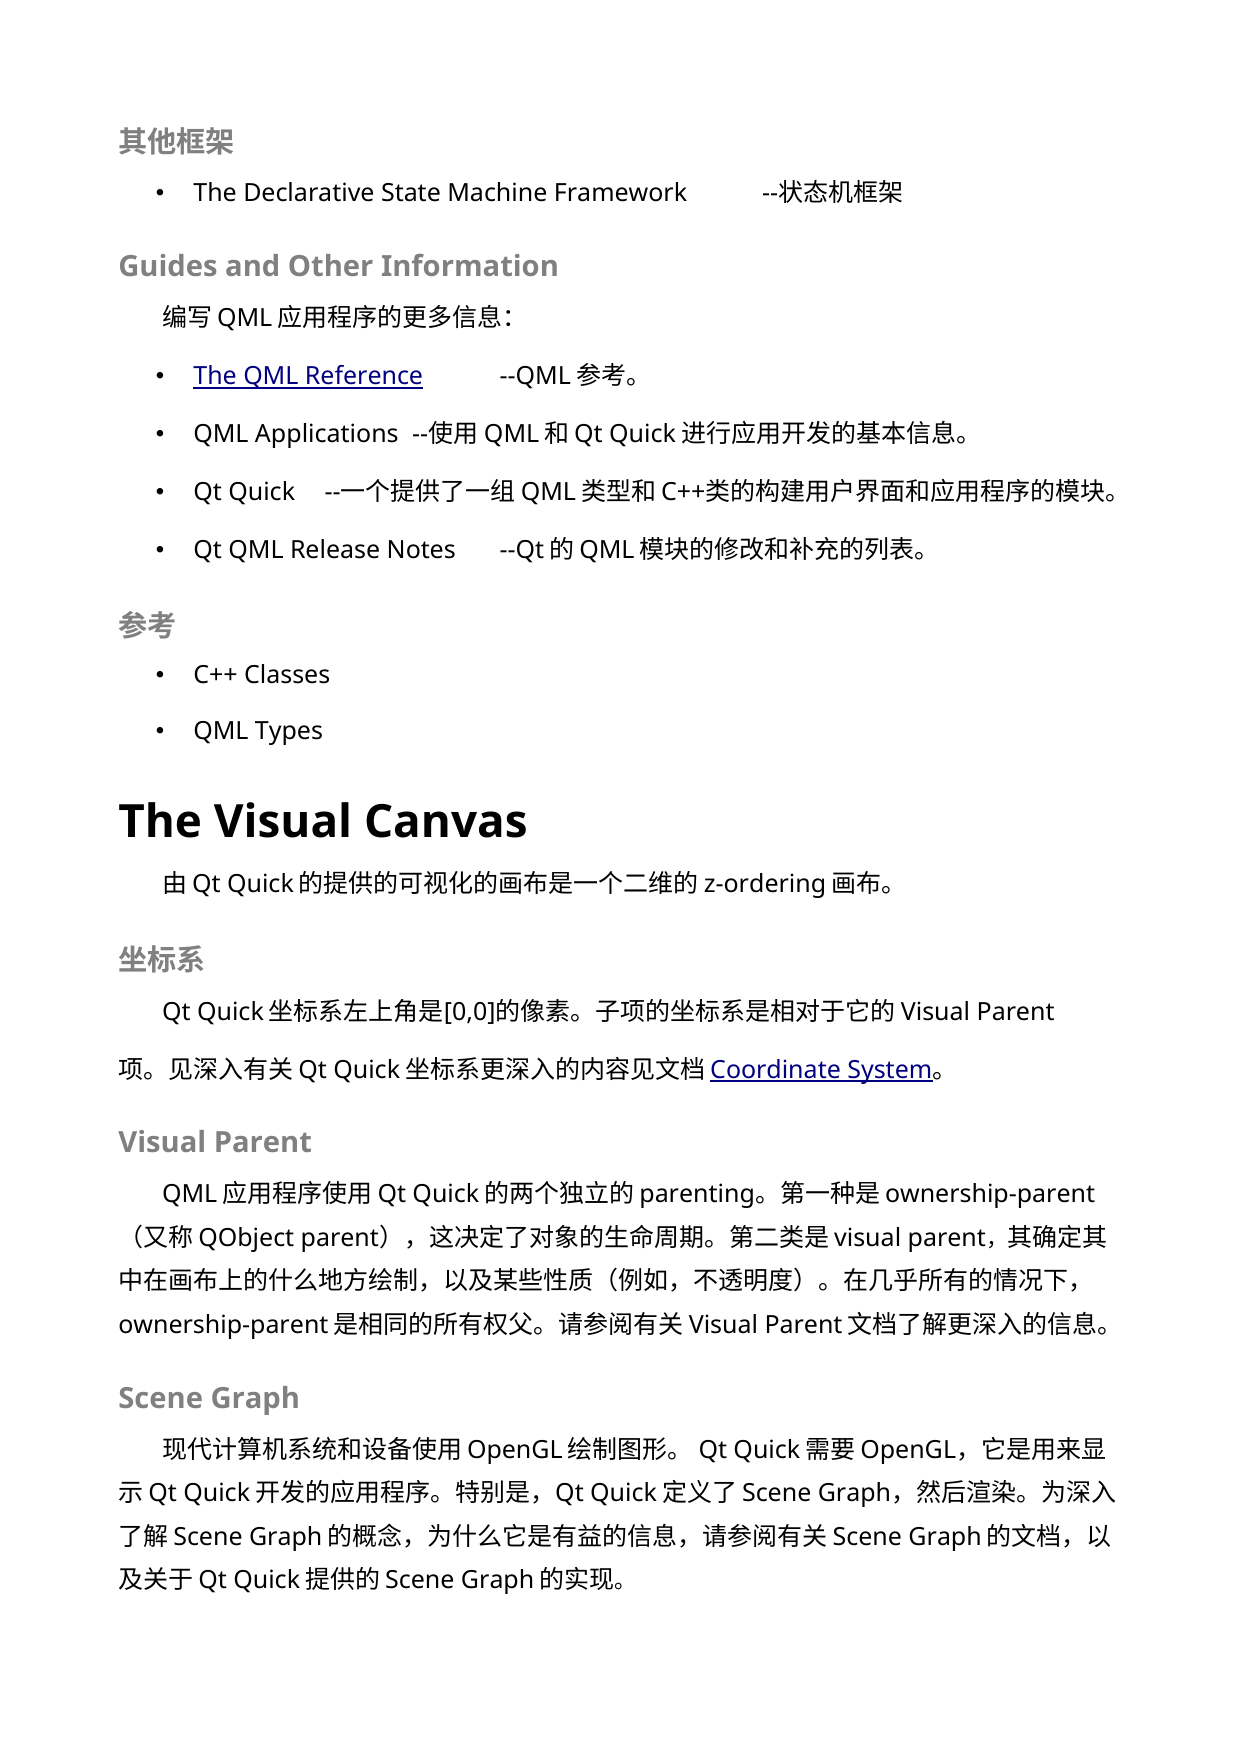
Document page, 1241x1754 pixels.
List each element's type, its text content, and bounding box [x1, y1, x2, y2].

list C++ Classes [156, 657, 1122, 691]
text 编写QML应用程序的更多信息： [118, 298, 1122, 334]
subtitle 坐标系 [118, 936, 1122, 979]
list The QML Reference --QML参考。 [156, 356, 1122, 392]
subtitle Guides and Other Information [118, 246, 1122, 285]
list The Declarative State Machine Framework --状态机框架 [156, 173, 1122, 209]
subtitle Scene Graph [118, 1377, 1122, 1417]
text 项。见深入有关Qt Quick坐标系更深入的内容见文档Coordinate System。 [118, 1049, 1122, 1085]
subtitle Visual Parent [118, 1122, 1122, 1161]
list QML Applications --使用 QML和Qt Quick进行应用开发的基本信息。 [156, 414, 1122, 450]
list QML Types [156, 713, 1122, 747]
subtitle 其他框架 [118, 118, 1122, 160]
subtitle 参考 [118, 602, 1122, 645]
text Qt Quick坐标系左上角是[0,0]的像素。子项的坐标系是相对于它的Visual Parent [118, 991, 1122, 1027]
text 现代计算机系统和设备使用OpenGL绘制图形。 Qt Quick需要OpenGL，它是用来显示Qt Quick开发的应用程序。特别是，Qt Quick定义了Scene Graph，然后渲染。为深入了解Scene Graph的概念，为什么它是有益的信息，请参阅有关Scene Graph的文档，以及关于Qt Quick提供的Scene Graph的实现。 [118, 1429, 1122, 1596]
list Qt Quick --一个提供了一组QML类型和C++类的构建用户界面和应用程序的模块。 [156, 472, 1122, 508]
subtitle The Visual Canvas [118, 789, 1122, 851]
list Qt QML Release Notes --Qt的QML模块的修改和补充的列表。 [156, 530, 1122, 566]
text QML应用程序使用Qt Quick的两个独立的parenting。第一种是ownership-parent（又称QObject parent），这决定了对象的生命周期。第二类是visual parent，其确定其中在画布上的什么地方绘制，以及某些性质（例如，不透明度）。在几乎所有的情况下，ownership-parent是相同的所有权父。请参阅有关Visual Parent文档了解更深入的信息。 [118, 1174, 1122, 1341]
text 由Qt Quick的提供的可视化的画布是一个二维的z-ordering画布。 [118, 864, 1122, 900]
